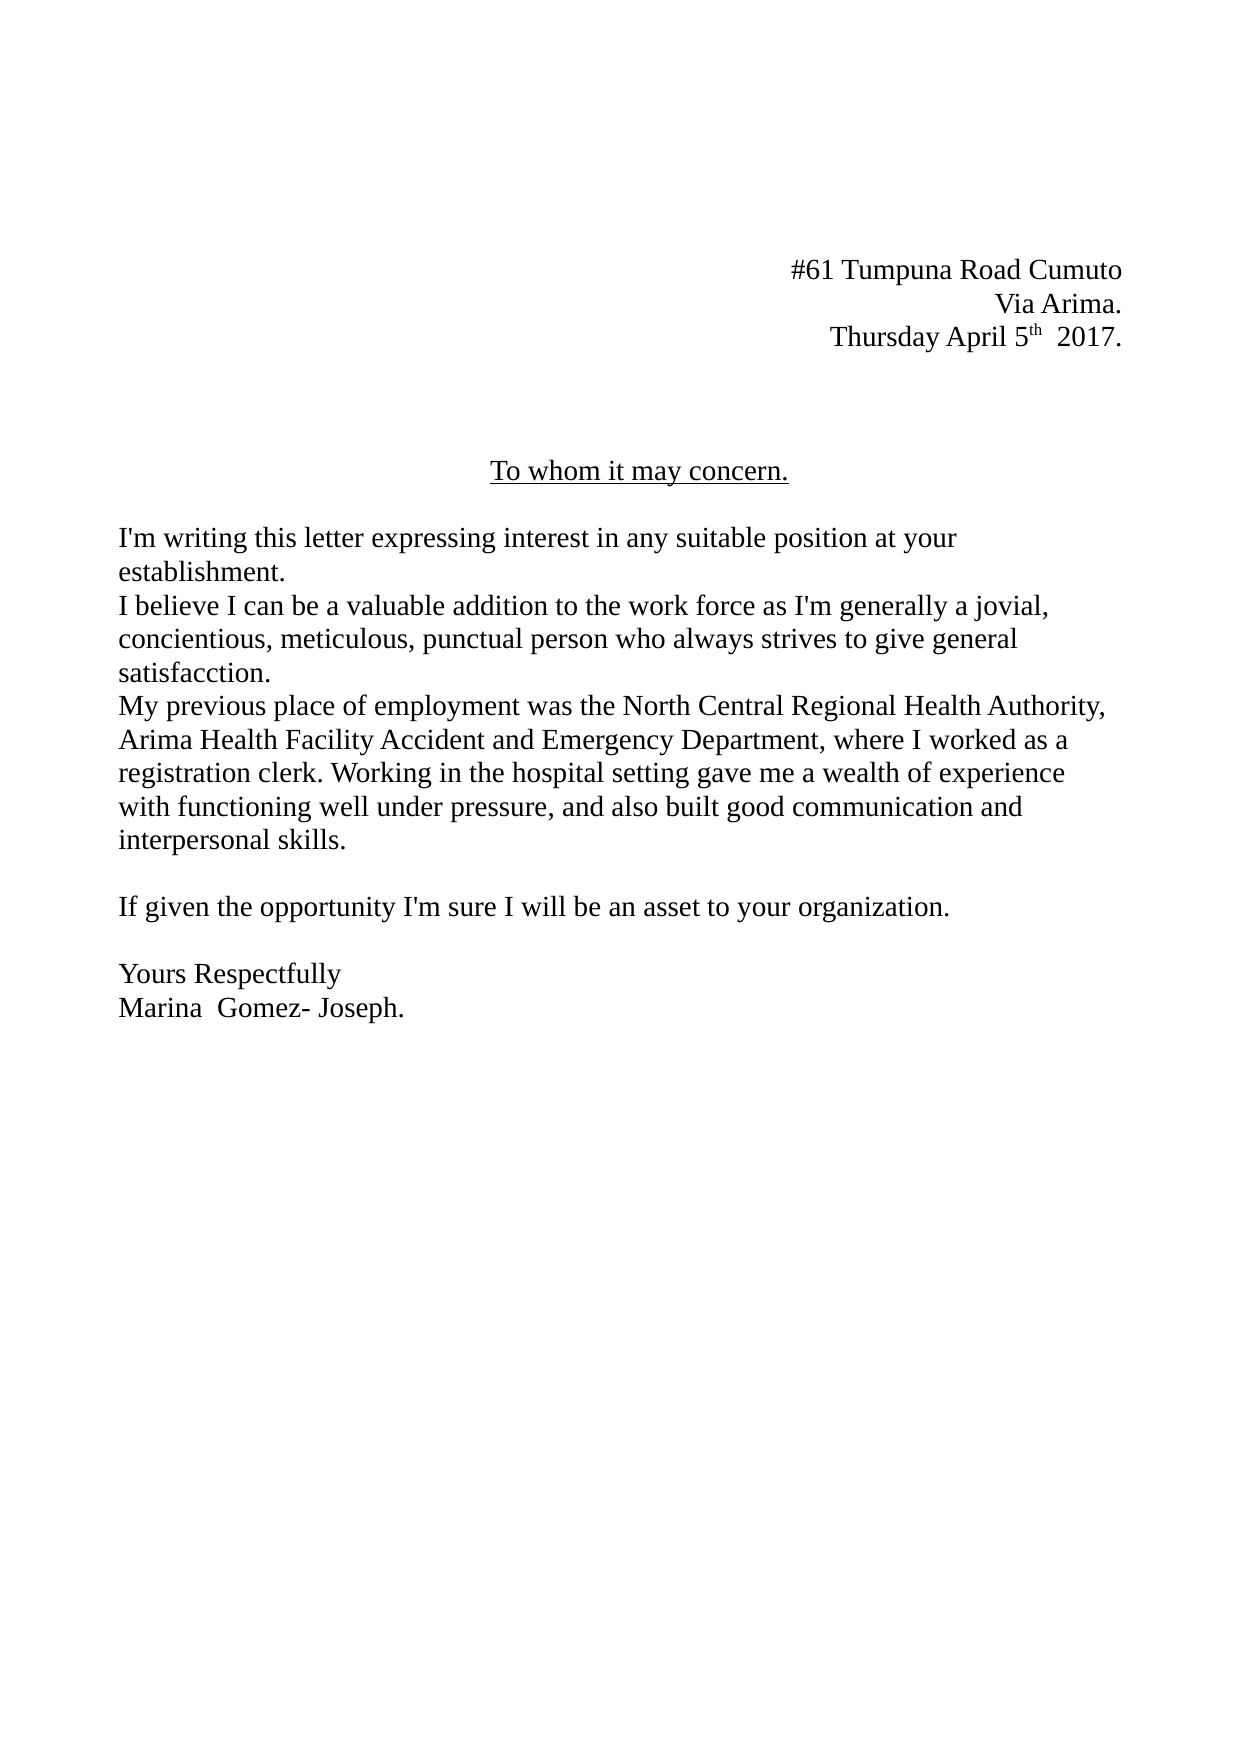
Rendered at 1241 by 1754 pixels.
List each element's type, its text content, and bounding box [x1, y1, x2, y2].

text Marina Gomez- Joseph. [118, 990, 1122, 1024]
text If given the opportunity I'm sure I will be an asset to your organization. [118, 889, 1122, 923]
text I'm writing this letter expressing interest in any suitable position at your establishment. [118, 521, 1122, 588]
text #61 Tumpuna Road Cumuto [118, 252, 1122, 286]
text To whom it may concern. [118, 453, 1122, 487]
text Yours Respectfully [118, 957, 1122, 990]
text My previous place of employment was the North Central Regional Health Authority, Arima Health Facility Accident and Emergency Department, where I worked as a registration clerk. Working in the hospital setting gave me a wealth of experience with functioning well under pressure, and also built good communication and interpersonal skills. [118, 688, 1122, 856]
text Via Arima. [118, 286, 1122, 319]
text I believe I can be a valuable addition to the work force as I'm generally a jovial, concientious, meticulous, punctual person who always strives to give general satisfacction. [118, 588, 1122, 688]
text Thursday April 5th 2017. [118, 319, 1122, 353]
